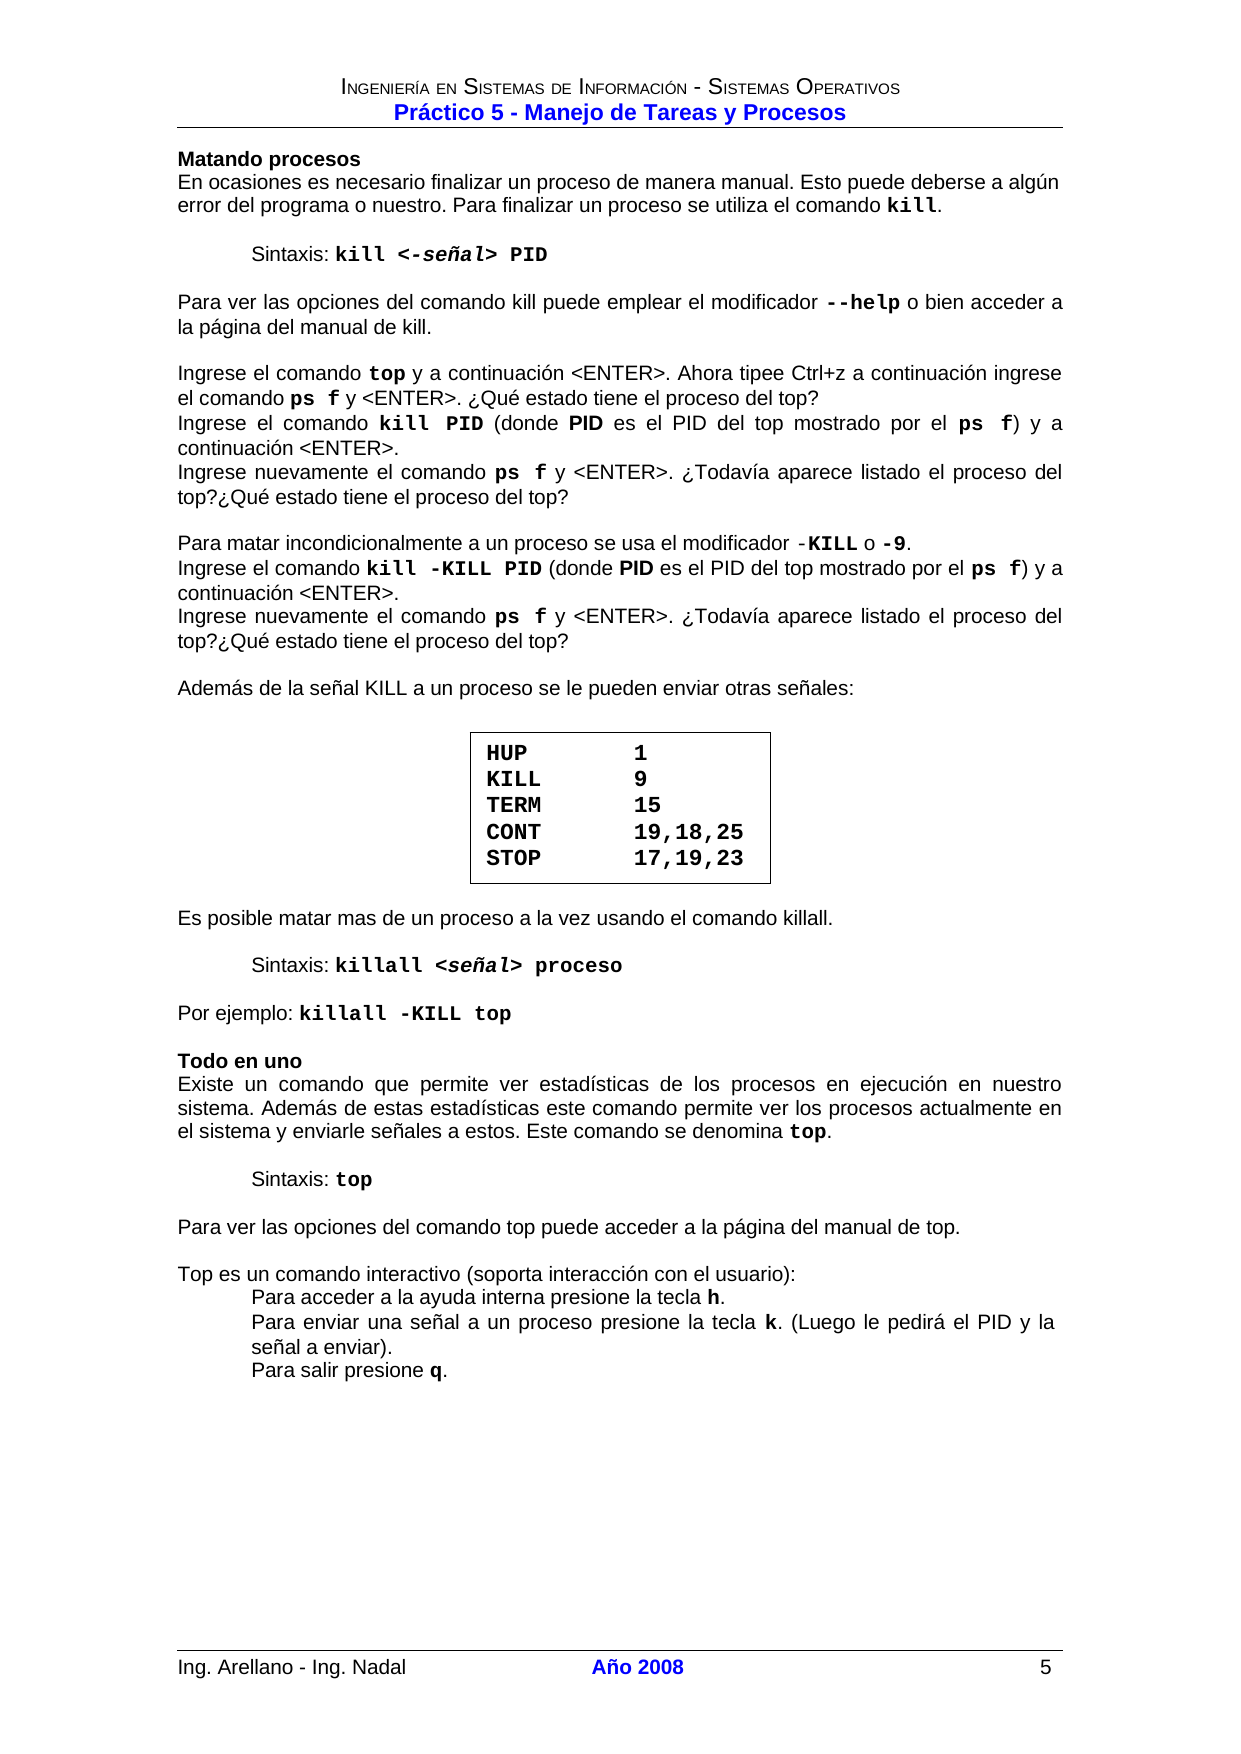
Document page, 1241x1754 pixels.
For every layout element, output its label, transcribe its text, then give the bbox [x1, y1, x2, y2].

text Existe un comando que permite ver estadísticas de los procesos en ejecución en nuestro sistema. Además de estas estadísticas este comando permite ver los procesos actualmente en el sistema y enviarle señales a estos. Este comando se denomina top. [177, 1073, 1063, 1144]
text Todo en uno [177, 1050, 1063, 1073]
text En ocasiones es necesario finalizar un proceso de manera manual. Esto puede deberse a algún error del programa o nuestro. Para finalizar un proceso se utiliza el comando kill. [177, 171, 1063, 219]
text Ingrese el comando top y a continuación <ENTER>. Ahora tipee Ctrl+z a continuación ingrese el comando ps f y <ENTER>. ¿Qué estado tiene el proceso del top? [177, 362, 1063, 412]
text Sintaxis: killall <señal> proceso [177, 953, 1063, 978]
text Top es un comando interactivo (soporta interacción con el usuario): [177, 1262, 1063, 1286]
text Además de la señal KILL a un proceso se le pueden enviar otras señales: [177, 676, 1063, 700]
text Para ver las opciones del comando kill puede emplear el modificador --help o bien acceder a la página del manual de kill. [177, 291, 1063, 339]
text Es posible matar mas de un proceso a la vez usando el comando killall. [177, 907, 1063, 930]
text Por ejemplo: killall -KILL top [177, 1001, 1063, 1026]
text CONT 19,18,25 [486, 820, 754, 846]
text Para acceder a la ayuda interna presione la tecla h. [177, 1286, 1063, 1311]
text KILL 9 [486, 767, 754, 794]
text Para salir presione q. [177, 1359, 1063, 1384]
text TERM 15 [486, 794, 754, 820]
text STOP 17,19,23 [486, 846, 754, 872]
text Para matar incondicionalmente a un proceso se usa el modificador -KILL o -9. [177, 532, 1063, 557]
text Ingrese el comando kill PID (donde PID es el PID del top mostrado por el ps f) y a continuación <ENTER>. [177, 412, 1063, 460]
subtitle HUP 1 [486, 741, 754, 767]
text Sintaxis: kill <-señal> PID [177, 242, 1063, 267]
text Ingrese nuevamente el comando ps f y <ENTER>. ¿Todavía aparece listado el proceso del top?¿Qué estado tiene el proceso del top? [177, 605, 1063, 653]
text Para enviar una señal a un proceso presione la tecla k. (Luego le pedirá el PID y la señal a enviar). [177, 1311, 1063, 1359]
text Ingrese el comando kill -KILL PID (donde PID es el PID del top mostrado por el ps f) y a continuación <ENTER>. [177, 557, 1063, 605]
text Sintaxis: top [177, 1168, 1063, 1193]
text Matando procesos [177, 148, 1063, 171]
text Para ver las opciones del comando top puede acceder a la página del manual de top. [177, 1216, 1063, 1239]
text Ingrese nuevamente el comando ps f y <ENTER>. ¿Todavía aparece listado el proceso del top?¿Qué estado tiene el proceso del top? [177, 460, 1063, 508]
